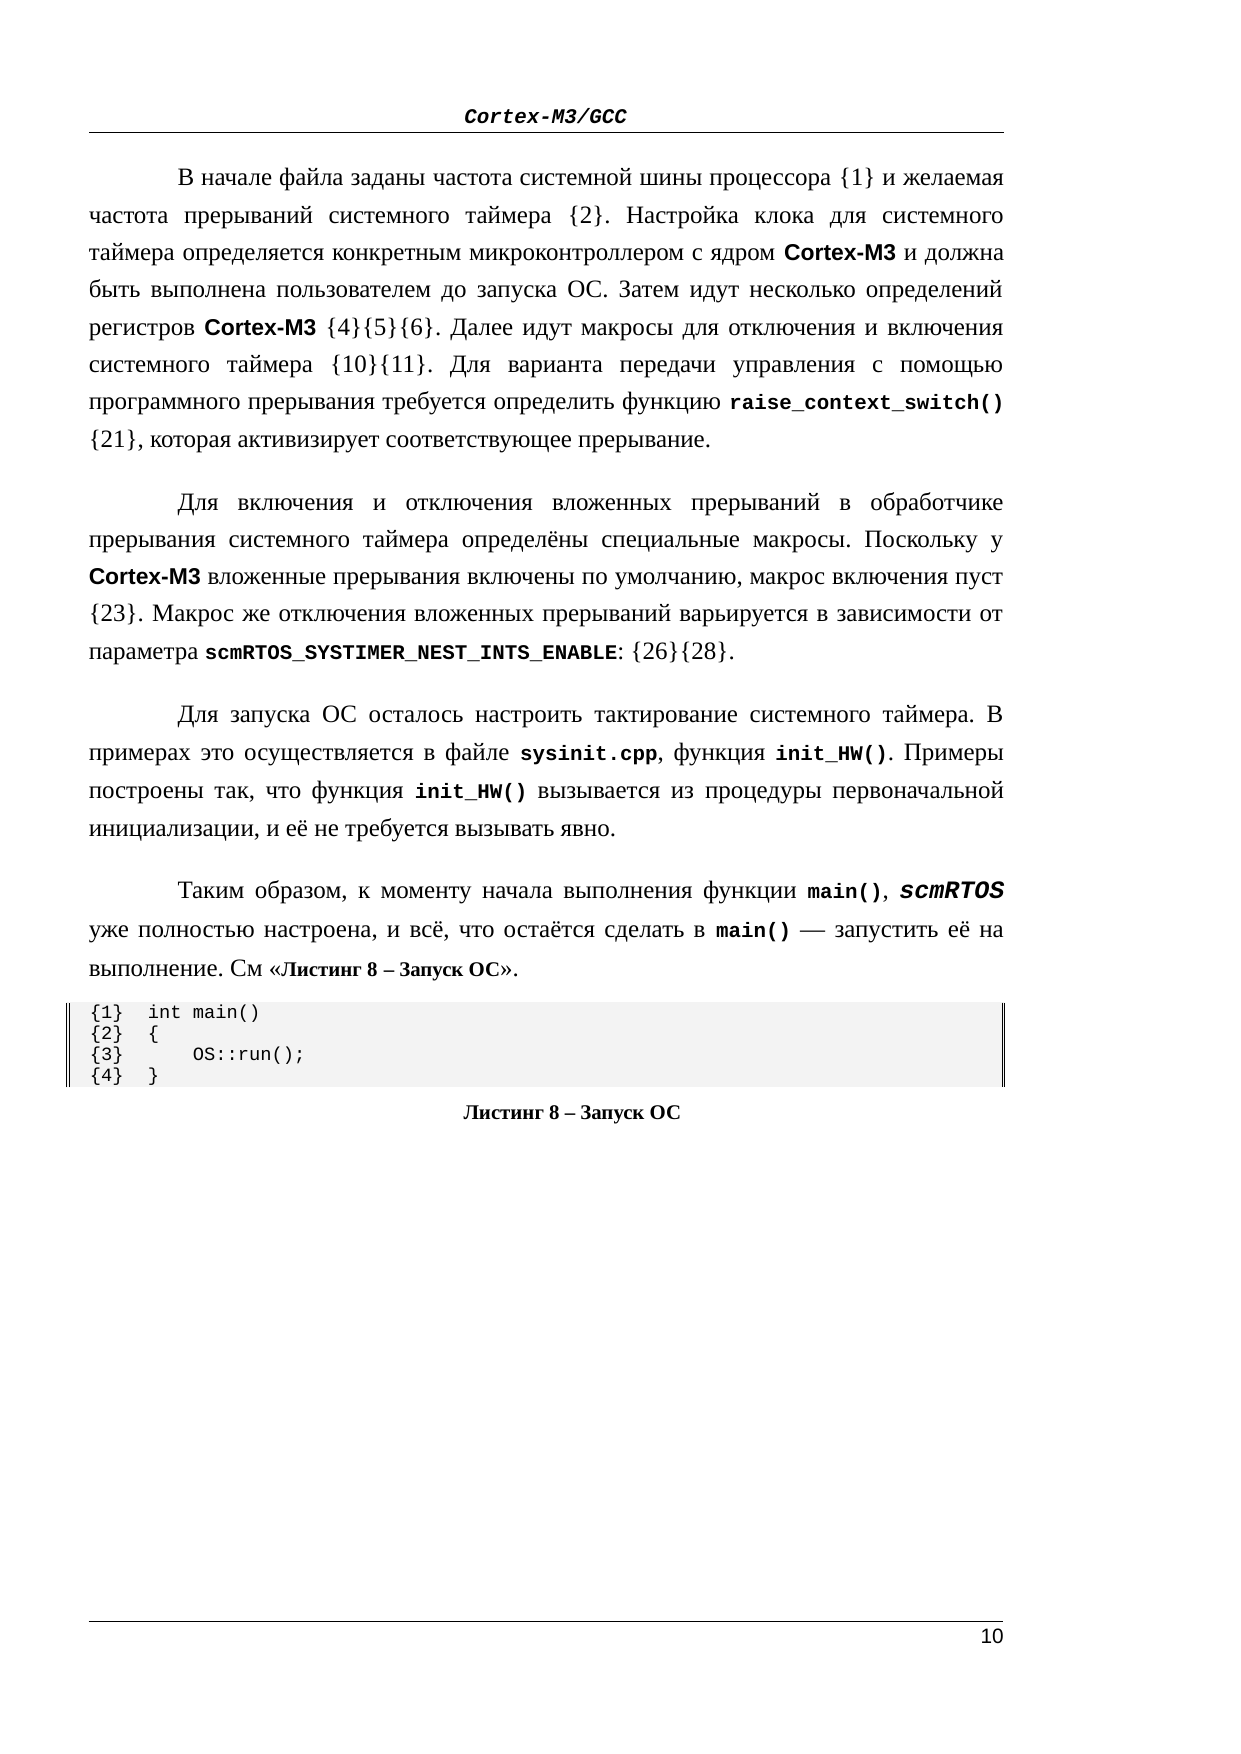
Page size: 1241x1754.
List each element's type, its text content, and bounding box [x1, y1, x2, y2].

text В начале файла заданы частота системной шины процессора {1} и желаемая частота прерываний системного таймера {2}. Настройка клока для системного таймера определяется конкретным микроконтроллером с ядром Cortex-M3 и должна быть выполнена пользователем до запуска ОС. Затем идут несколько определений регистров Cortex-M3 {4}{5}{6}. Далее идут макросы для отключения и включения системного таймера {10}{11}. Для варианта передачи управления с помощью программного прерывания требуется определить функцию raise_context_switch() {21}, которая активизирует соответствующее прерывание. [88, 162, 1004, 453]
list } [70, 1066, 1002, 1087]
list { [70, 1024, 1002, 1045]
text Для включения и отключения вложенных прерываний в обработчике прерывания системного таймера определёны специальные макросы. Поскольку у Cortex-M3 вложенные прерывания включены по умолчанию, макрос включения пуст {23}. Макрос же отключения вложенных прерываний варьируется в зависимости от параметра scmRTOS_SYSTIMER_NEST_INTS_ENABLE: {26}{28}. [88, 487, 1004, 665]
list OS::run(); [70, 1045, 1002, 1066]
text Листинг 8 – Запуск ОС [141, 1100, 1002, 1124]
text Для запуска ОС осталось настроить тактирование системного таймера. В примерах это осуществляется в файле sysinit.cpp, функция init_HW(). Примеры построены так, что функция init_HW() вызывается из процедуры первоначальной инициализации, и её не требуется вызывать явно. [88, 699, 1004, 842]
text Таким образом, к моменту начала выполнения функции main(), scmRTOS уже полностью настроена, и всё, что остаётся сделать в main() — запустить её на выполнение. См «Листинг 8 – Запуск ОС». [88, 875, 1004, 981]
list int main() [66, 1002, 1002, 1024]
